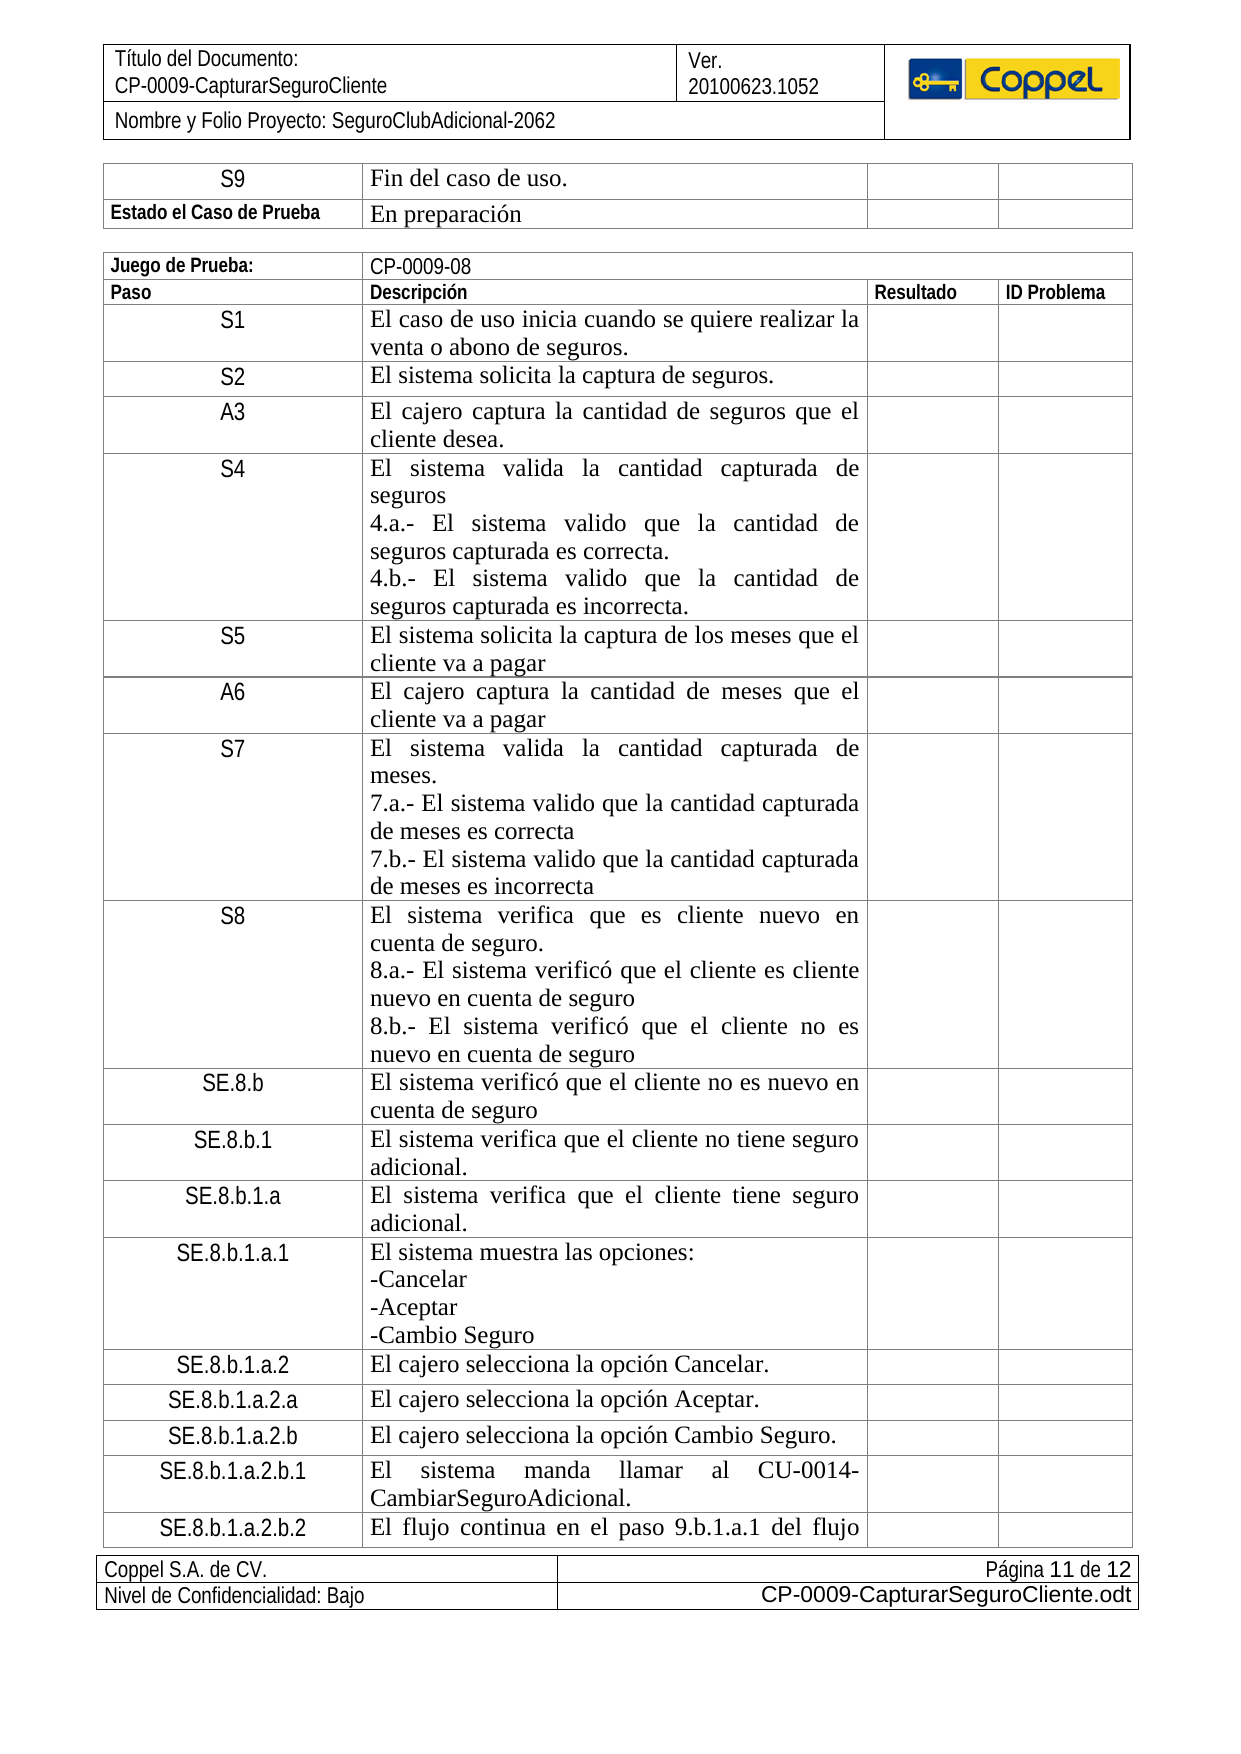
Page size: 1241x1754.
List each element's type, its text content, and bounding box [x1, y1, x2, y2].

table_cell [868, 1181, 998, 1237]
table_cell ID Problema [999, 280, 1132, 304]
table_cell A3 [104, 397, 362, 453]
table_cell [868, 1125, 998, 1180]
table_cell El sistema solicita la captura de seguros. [363, 362, 867, 396]
table_cell SE.8.b.1.a.2.b [104, 1421, 362, 1455]
table_cell [868, 734, 998, 900]
table_cell [868, 1069, 998, 1124]
table_cell [999, 621, 1132, 676]
table_cell S1 [104, 305, 362, 361]
table_cell El sistema valida la cantidad capturada de meses. 7.a.- El sistema valido que la cantidad capturada de meses es correcta 7.b.- El sistema valido que la cantidad capturada de meses es incorrecta [363, 734, 867, 900]
table_cell [868, 397, 998, 453]
table_cell SE.8.b.1.a.2.b.1 [104, 1456, 362, 1512]
table_cell S8 [104, 901, 362, 1067]
table_cell S7 [104, 734, 362, 900]
table_cell [868, 1456, 998, 1512]
table_cell SE.8.b.1.a.1 [104, 1238, 362, 1349]
table_cell [868, 1238, 998, 1349]
table_cell El flujo continua en el paso 9.b.1.a.1 del flujo [363, 1513, 867, 1547]
table_cell [999, 1125, 1132, 1180]
table_cell SE.8.b.1.a.2.a [104, 1385, 362, 1420]
table_cell [999, 362, 1132, 396]
table_cell [999, 901, 1132, 1067]
table_cell El cajero captura la cantidad de meses que el cliente va a pagar [363, 678, 867, 733]
table_cell El sistema manda llamar al CU-0014-CambiarSeguroAdicional. [363, 1456, 867, 1512]
table_cell [868, 1385, 998, 1420]
table_cell [868, 621, 998, 676]
table_cell El sistema solicita la captura de los meses que el cliente va a pagar [363, 621, 867, 676]
table_cell Estado el Caso de Prueba [104, 200, 362, 228]
table_cell SE.8.b.1 [104, 1125, 362, 1180]
table_cell SE.8.b [104, 1069, 362, 1124]
table_header Juego de Prueba: [104, 253, 362, 279]
table_cell SE.8.b.1.a.2.b.2 [104, 1513, 362, 1547]
table_cell El cajero selecciona la opción Cambio Seguro. [363, 1421, 867, 1455]
table_cell Paso [104, 280, 362, 304]
table_cell El caso de uso inicia cuando se quiere realizar la venta o abono de seguros. [363, 305, 867, 361]
table_cell [999, 1421, 1132, 1455]
table_cell El cajero selecciona la opción Aceptar. [363, 1385, 867, 1420]
table_cell S5 [104, 621, 362, 676]
table_cell Resultado [868, 280, 998, 304]
table_cell El sistema muestra las opciones: -Cancelar -Aceptar -Cambio Seguro [363, 1238, 867, 1349]
table_cell [868, 1350, 998, 1384]
table_cell [999, 200, 1132, 228]
table_cell [868, 200, 998, 228]
table_cell El cajero captura la cantidad de seguros que el cliente desea. [363, 397, 867, 453]
table_cell [999, 1456, 1132, 1512]
table_cell [999, 397, 1132, 453]
table_cell [999, 164, 1132, 199]
table_cell S2 [104, 362, 362, 396]
table_cell [999, 1238, 1132, 1349]
table_cell [868, 305, 998, 361]
table_cell El sistema verifica que es cliente nuevo en cuenta de seguro. 8.a.- El sistema verificó que el cliente es cliente nuevo en cuenta de seguro 8.b.- El sistema verificó que el cliente no es nuevo en cuenta de seguro [363, 901, 867, 1067]
table_cell S4 [104, 454, 362, 620]
table_cell El sistema verifica que el cliente no tiene seguro adicional. [363, 1125, 867, 1180]
table_cell S9 [104, 164, 362, 199]
table_cell El sistema valida la cantidad capturada de seguros 4.a.- El sistema valido que la cantidad de seguros capturada es correcta. 4.b.- El sistema valido que la cantidad de seguros capturada es incorrecta. [363, 454, 867, 620]
table_cell [999, 1069, 1132, 1124]
table_cell [868, 454, 998, 620]
table_cell [999, 1385, 1132, 1420]
table_cell El sistema verificó que el cliente no es nuevo en cuenta de seguro [363, 1069, 867, 1124]
table_cell [868, 362, 998, 396]
table_cell [999, 454, 1132, 620]
table_cell [999, 305, 1132, 361]
table_header CP-0009-08 [363, 253, 1132, 279]
table_cell [868, 1513, 998, 1547]
table_cell [868, 164, 998, 199]
table_cell SE.8.b.1.a.2 [104, 1350, 362, 1384]
table_cell Descripción [363, 280, 867, 304]
table_cell Fin del caso de uso. [363, 164, 867, 199]
table_cell SE.8.b.1.a [104, 1181, 362, 1237]
table_cell [999, 1181, 1132, 1237]
table_cell [999, 678, 1132, 733]
table_cell [999, 1350, 1132, 1384]
table_cell El cajero selecciona la opción Cancelar. [363, 1350, 867, 1384]
table_cell El sistema verifica que el cliente tiene seguro adicional. [363, 1181, 867, 1237]
table_cell [868, 901, 998, 1067]
table_cell [999, 1513, 1132, 1547]
table_cell [999, 734, 1132, 900]
table_cell En preparación [363, 200, 867, 228]
table_cell [868, 1421, 998, 1455]
table_cell A6 [104, 678, 362, 733]
table_cell [868, 678, 998, 733]
